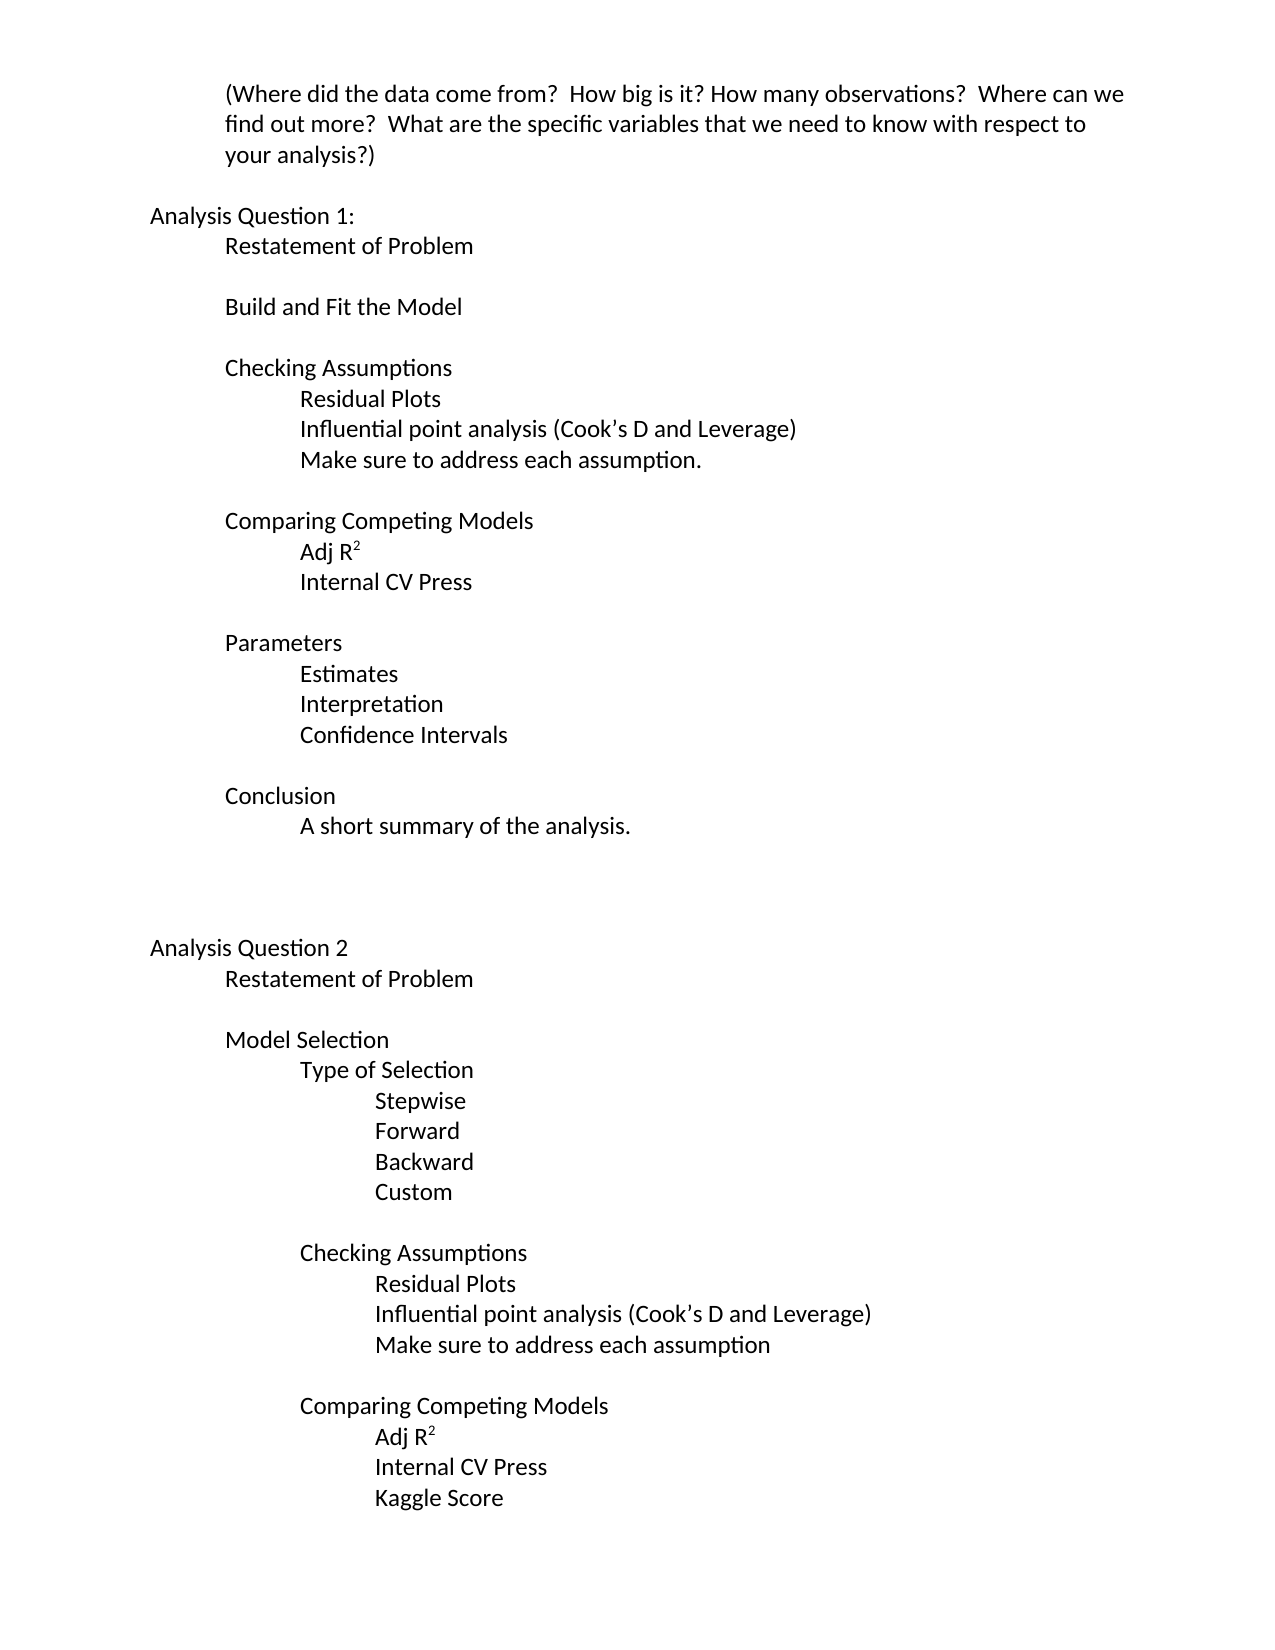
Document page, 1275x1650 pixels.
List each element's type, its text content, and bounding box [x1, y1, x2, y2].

text Confidence Intervals [150, 719, 1125, 749]
text Residual Plots [150, 1268, 1191, 1299]
text Conclusion [150, 780, 1125, 810]
text Adj R2 [150, 536, 1125, 566]
text Backward [300, 1146, 1191, 1177]
text Internal CV Press [150, 1451, 1125, 1482]
text Checking Assumptions [150, 352, 1191, 383]
text Adj R2 [150, 1421, 1125, 1451]
text Build and Fit the Model [150, 291, 1191, 322]
text Stepwise [150, 1085, 1191, 1116]
text Residual Plots [150, 383, 1191, 413]
text Restatement of Problem [150, 963, 1125, 993]
text Forward [300, 1116, 1191, 1146]
text Comparing Competing Models [150, 1390, 1125, 1421]
text Influential point analysis (Cook’s D and Leverage) [150, 1299, 1191, 1329]
text Influential point analysis (Cook’s D and Leverage) [150, 413, 1191, 444]
text Make sure to address each assumption [150, 1329, 1191, 1360]
text Type of Selection [150, 1054, 1125, 1085]
text (Where did the data come from? How big is it? How many observations? Where can we find out more? What are the specific variables that we need to know with respect to your analysis?) [225, 78, 1125, 169]
text Kaggle Score [150, 1482, 1125, 1512]
text Interpretation [150, 688, 1125, 719]
text Internal CV Press [150, 566, 1125, 597]
text Estimates [150, 658, 1125, 688]
text Parameters [150, 627, 1125, 658]
text Checking Assumptions [150, 1238, 1191, 1268]
text Analysis Question 1: [150, 200, 1125, 230]
text Make sure to address each assumption. [150, 444, 1191, 474]
text Restatement of Problem [150, 230, 1125, 261]
text Custom [300, 1177, 1191, 1207]
text A short summary of the analysis. [150, 810, 1125, 841]
text Comparing Competing Models [150, 505, 1125, 536]
text Analysis Question 2 [150, 932, 1125, 963]
text Model Selection [150, 1024, 1125, 1054]
